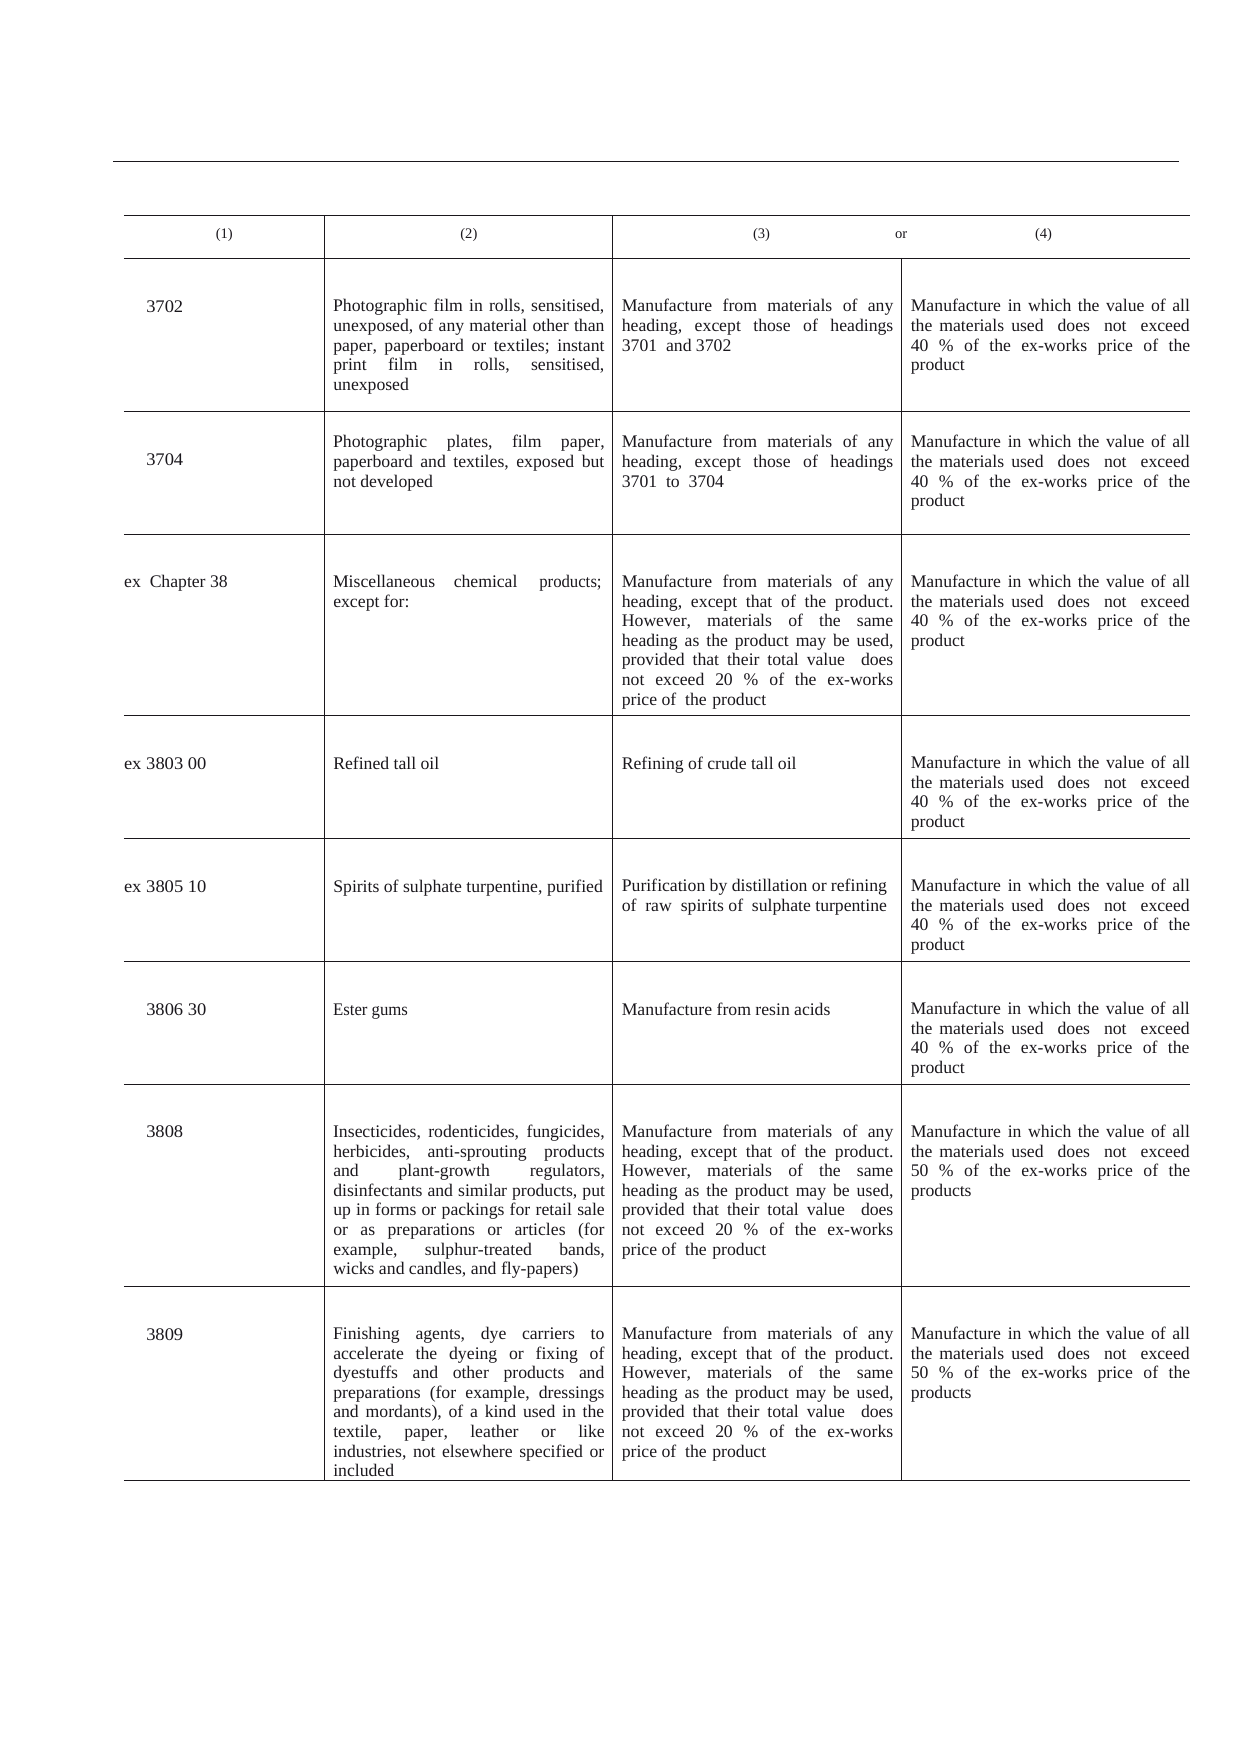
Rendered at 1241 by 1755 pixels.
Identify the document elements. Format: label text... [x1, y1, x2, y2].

table_cell Spirits of sulphate turpentine, purified [325, 839, 612, 961]
table_cell 3806 30 [124, 962, 324, 1083]
table_cell ex 3803 00 [124, 716, 324, 838]
table_cell Refined tall oil [325, 716, 612, 838]
table_cell Purification by distillation or refining of raw spirits of sulphate turpentine [613, 839, 901, 961]
table_cell Manufacture from resin acids [613, 962, 901, 1083]
table_cell Manufacture from materials of any heading, except that of the product. However, materials of the same heading as the product may be used, provided that their total value does not exceed 20 % of the ex-works price of the product [613, 1085, 901, 1286]
table_cell ex 3805 10 [124, 839, 324, 961]
table_cell Insecticides, rodenticides, fungicides, herbicides, anti-sprouting products and plant-growth regulators, disinfectants and similar products, put up in forms or packings for retail sale or as preparations or articles (for example, sulphur-treated bands, wicks and candles, and fly-papers) [325, 1085, 612, 1286]
table_cell Manufacture in which the value of all the materials used does not exceed 40 % of the ex-works price of the product [902, 962, 1190, 1083]
table_cell Manufacture from materials of any heading, except that of the product. However, materials of the same heading as the product may be used, provided that their total value does not exceed 20 % of the ex-works price of the product [613, 535, 901, 715]
table_cell Manufacture in which the value of all the materials used does not exceed 40 % of the ex-works price of the product [902, 412, 1190, 533]
table_cell Finishing agents, dye carriers to accelerate the dyeing or fixing of dyestuffs and other products and preparations (for example, dressings and mordants), of a kind used in the textile, paper, leather or like industries, not elsewhere specified or included [325, 1287, 612, 1480]
table_cell Manufacture from materials of any heading, except those of headings 3701 and 3702 [613, 259, 901, 411]
table_cell 3702 [124, 259, 324, 411]
table_cell Manufacture in which the value of all the materials used does not exceed 40 % of the ex-works price of the product [902, 535, 1190, 715]
table_header (2) [325, 216, 612, 258]
table_cell Manufacture in which the value of all the materials used does not exceed 40 % of the ex-works price of the product [902, 259, 1190, 411]
table_cell Manufacture in which the value of all the materials used does not exceed 50 % of the ex-works price of the products [902, 1085, 1190, 1286]
table_cell Photographic plates, film paper, paperboard and textiles, exposed but not developed [325, 412, 612, 533]
table_cell Manufacture from materials of any heading, except those of headings 3701 to 3704 [613, 412, 901, 533]
table_cell Ester gums [325, 962, 612, 1083]
table_header (3) or (4) [613, 216, 1190, 258]
table_cell Manufacture in which the value of all the materials used does not exceed 50 % of the ex-works price of the products [902, 1287, 1190, 1480]
table_header (1) [124, 216, 324, 258]
table_cell Manufacture in which the value of all the materials used does not exceed 40 % of the ex-works price of the product [902, 839, 1190, 961]
table_cell Photographic film in rolls, sensitised, unexposed, of any material other than paper, paperboard or textiles; instant print film in rolls, sensitised, unexposed [325, 259, 612, 411]
table_cell 3809 [124, 1287, 324, 1480]
table_cell ex Chapter 38 [124, 535, 324, 715]
table_cell Manufacture in which the value of all the materials used does not exceed 40 % of the ex-works price of the product [902, 716, 1190, 838]
table_cell 3704 [124, 412, 324, 533]
table_cell Miscellaneous chemical products; except for: [325, 535, 612, 715]
table_cell Refining of crude tall oil [613, 716, 901, 838]
table_cell 3808 [124, 1085, 324, 1286]
table_cell Manufacture from materials of any heading, except that of the product. However, materials of the same heading as the product may be used, provided that their total value does not exceed 20 % of the ex-works price of the product [613, 1287, 901, 1480]
